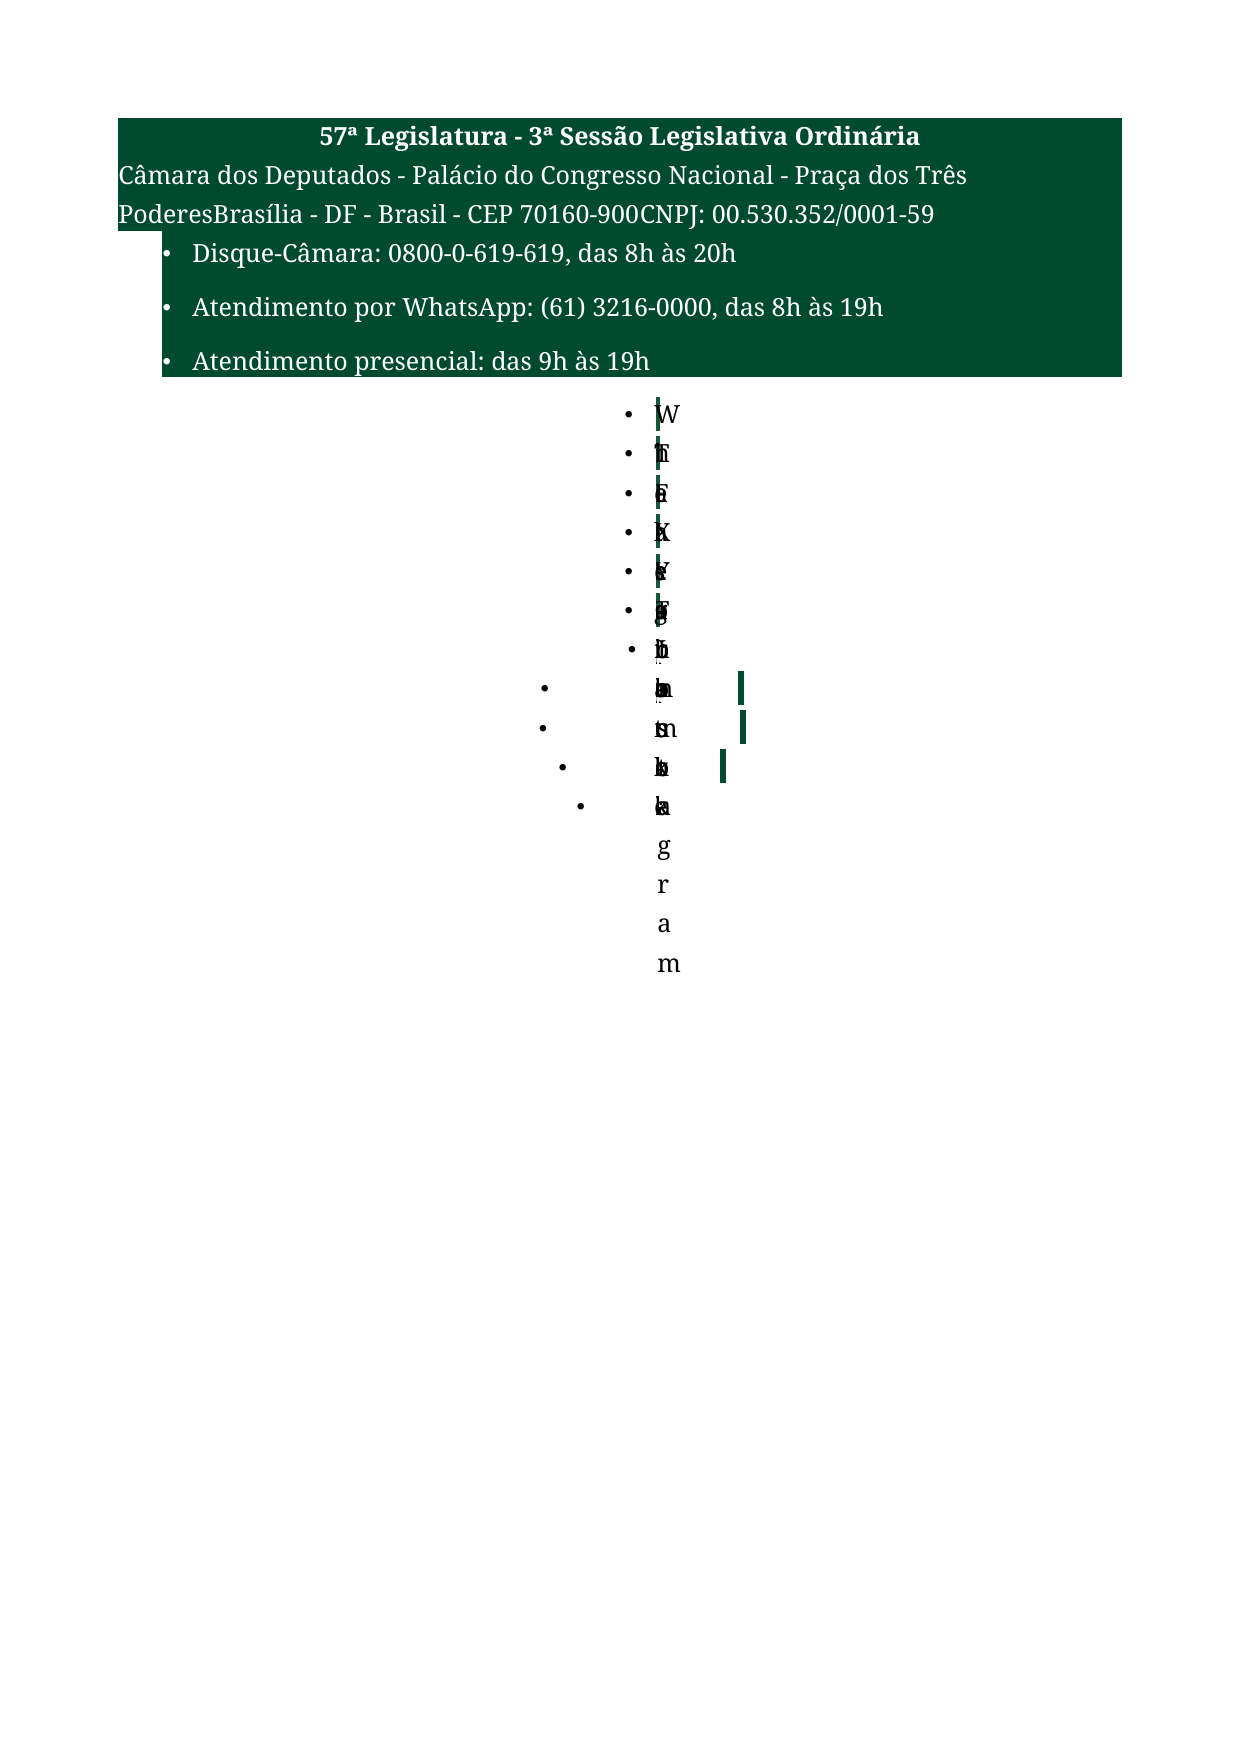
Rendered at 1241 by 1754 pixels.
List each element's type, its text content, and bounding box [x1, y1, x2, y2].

list Aplicativos [659, 749, 1122, 783]
list Disque-Câmara: 0800-0-619-619, das 8h às 20h [162, 236, 1122, 270]
list Termos de uso [162, 710, 654, 744]
list Atendimento por WhatsApp: (61) 3216-0000, das 8h às 19h [162, 289, 1122, 323]
list Sobre o portal [659, 671, 1122, 705]
list Sobre o portal [162, 671, 654, 705]
text Câmara dos Deputados - Palácio do Congresso Nacional - Praça dos Três PoderesBrasília - DF - Brasil - CEP 70160-900CNPJ: 00.530.352/0001-59 [118, 157, 1122, 231]
list Atendimento presencial: das 9h às 19h [162, 343, 1122, 377]
list Termos de uso [659, 710, 1122, 744]
list Aplicativos [162, 749, 654, 783]
list Extranet [659, 788, 1122, 823]
text 57ª Legislatura - 3ª Sessão Legislativa Ordinária [118, 118, 1122, 152]
list Extranet [162, 788, 654, 823]
